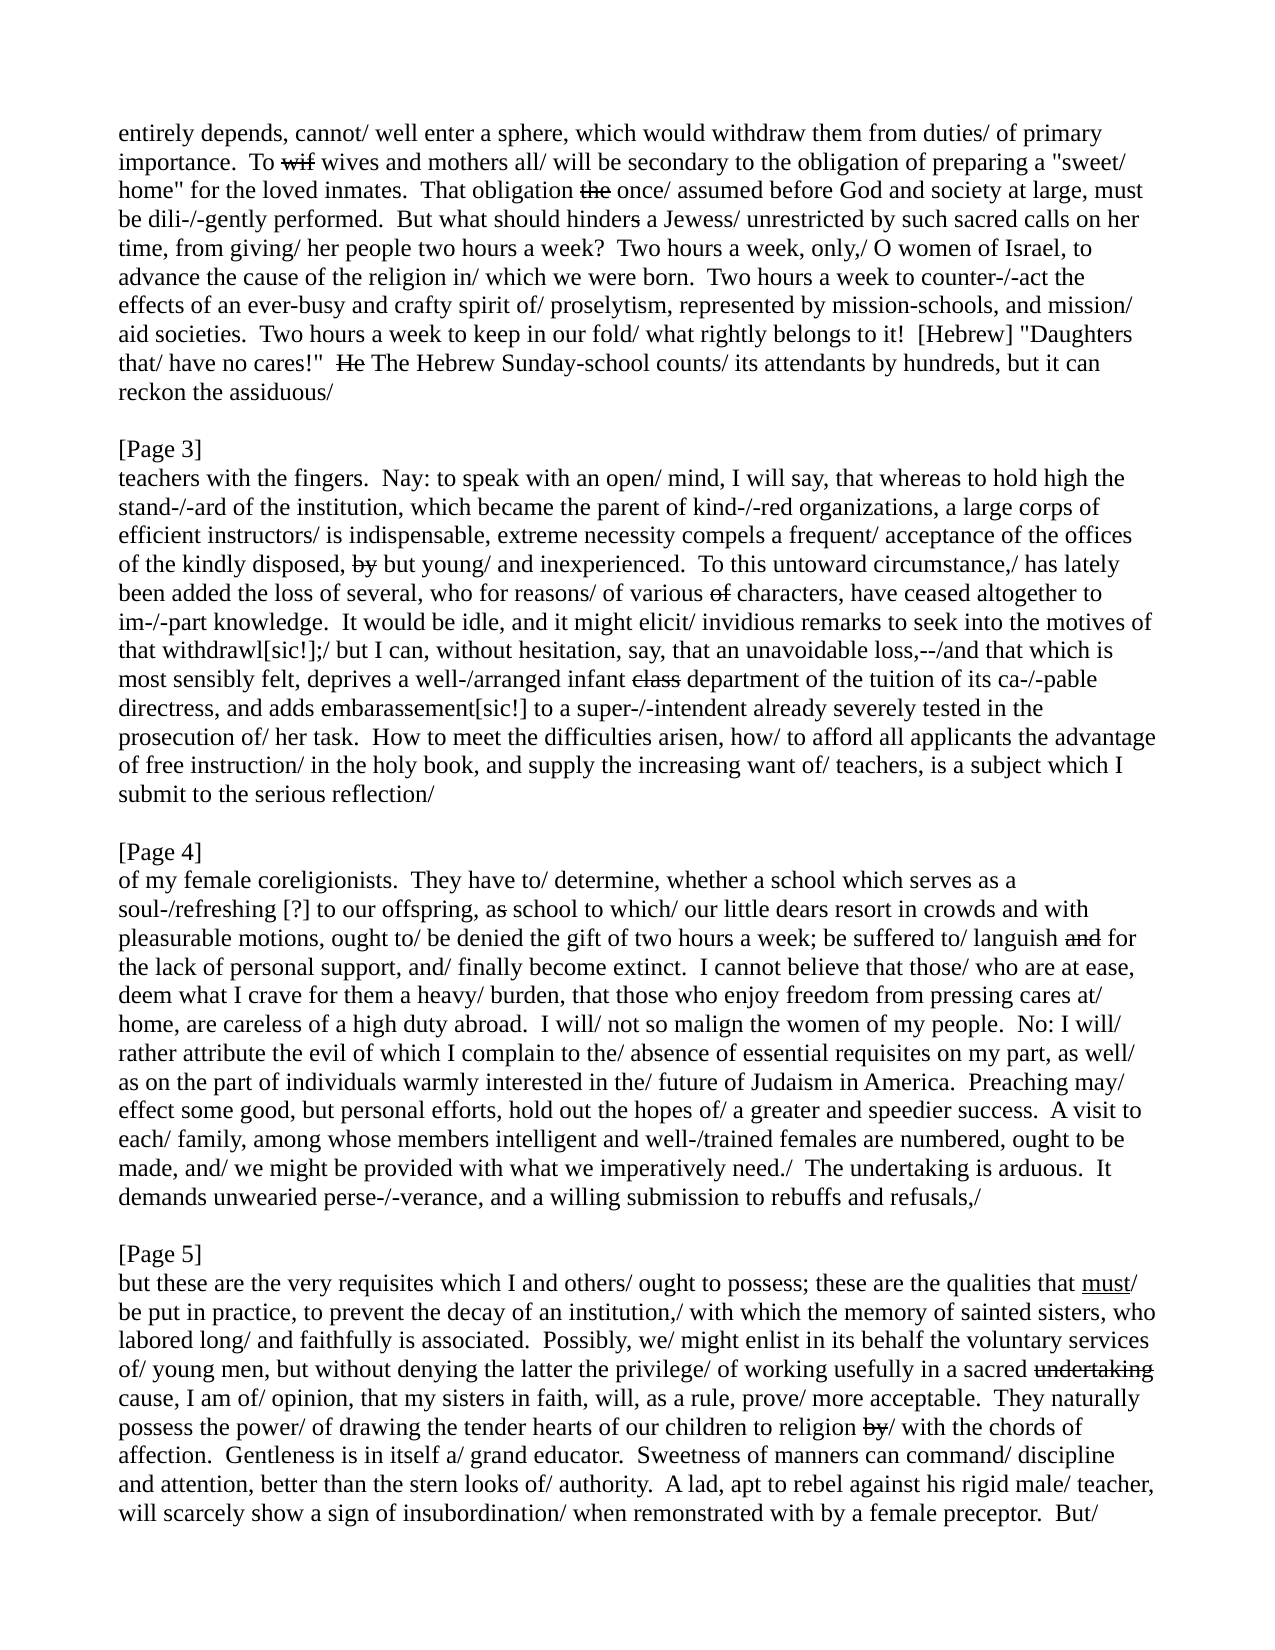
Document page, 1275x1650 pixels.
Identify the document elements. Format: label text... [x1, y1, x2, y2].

text teachers with the fingers. Nay: to speak with an open/ mind, I will say, that whereas to hold high the stand-/-ard of the institution, which became the parent of kind-/-red organizations, a large corps of efficient instructors/ is indispensable, extreme necessity compels a frequent/ acceptance of the offices of the kindly disposed, by but young/ and inexperienced. To this untoward circumstance,/ has lately been added the loss of several, who for reasons/ of various of characters, have ceased altogether to im-/-part knowledge. It would be idle, and it might elicit/ invidious remarks to seek into the motives of that withdrawl[sic!];/ but I can, without hesitation, say, that an unavoidable loss,--/and that which is most sensibly felt, deprives a well-/arranged infant class department of the tuition of its ca-/-pable directress, and adds embarassement[sic!] to a super-/-intendent already severely tested in the prosecution of/ her task. How to meet the difficulties arisen, how/ to afford all applicants the advantage of free instruction/ in the holy book, and supply the increasing want of/ teachers, is a subject which I submit to the serious reflection/ [118, 463, 1157, 808]
text but these are the very requisites which I and others/ ought to possess; these are the qualities that must/ be put in practice, to prevent the decay of an institution,/ with which the memory of sainted sisters, who labored long/ and faithfully is associated. Possibly, we/ might enlist in its behalf the voluntary services of/ young men, but without denying the latter the privilege/ of working usefully in a sacred undertaking cause, I am of/ opinion, that my sisters in faith, will, as a rule, prove/ more acceptable. They naturally possess the power/ of drawing the tender hearts of our children to religion by/ with the chords of affection. Gentleness is in itself a/ grand educator. Sweetness of manners can command/ discipline and attention, better than the stern looks of/ authority. A lad, apt to rebel against his rigid male/ teacher, will scarcely show a sign of insubordination/ when remonstrated with by a female preceptor. But/ [118, 1268, 1157, 1527]
text [Page 5] [118, 1239, 1157, 1268]
text [Page 4] [118, 837, 1157, 866]
text [Page 3] [118, 434, 1157, 463]
text of my female coreligionists. They have to/ determine, whether a school which serves as a soul-/refreshing [?] to our offspring, as school to which/ our little dears resort in crowds and with pleasurable motions, ought to/ be denied the gift of two hours a week; be suffered to/ languish and for the lack of personal support, and/ finally become extinct. I cannot believe that those/ who are at ease, deem what I crave for them a heavy/ burden, that those who enjoy freedom from pressing cares at/ home, are careless of a high duty abroad. I will/ not so malign the women of my people. No: I will/ rather attribute the evil of which I complain to the/ absence of essential requisites on my part, as well/ as on the part of individuals warmly interested in the/ future of Judaism in America. Preaching may/ effect some good, but personal efforts, hold out the hopes of/ a greater and speedier success. A visit to each/ family, among whose members intelligent and well-/trained females are numbered, ought to be made, and/ we might be provided with what we imperatively need./ The undertaking is arduous. It demands unwearied perse-/-verance, and a willing submission to rebuffs and refusals,/ [118, 866, 1157, 1211]
text entirely depends, cannot/ well enter a sphere, which would withdraw them from duties/ of primary importance. To wif wives and mothers all/ will be secondary to the obligation of preparing a "sweet/ home" for the loved inmates. That obligation the once/ assumed before God and society at large, must be dili-/-gently performed. But what should hinders a Jewess/ unrestricted by such sacred calls on her time, from giving/ her people two hours a week? Two hours a week, only,/ O women of Israel, to advance the cause of the religion in/ which we were born. Two hours a week to counter-/-act the effects of an ever-busy and crafty spirit of/ proselytism, represented by mission-schools, and mission/ aid societies. Two hours a week to keep in our fold/ what rightly belongs to it! [Hebrew] "Daughters that/ have no cares!" He The Hebrew Sunday-school counts/ its attendants by hundreds, but it can reckon the assiduous/ [118, 118, 1157, 406]
